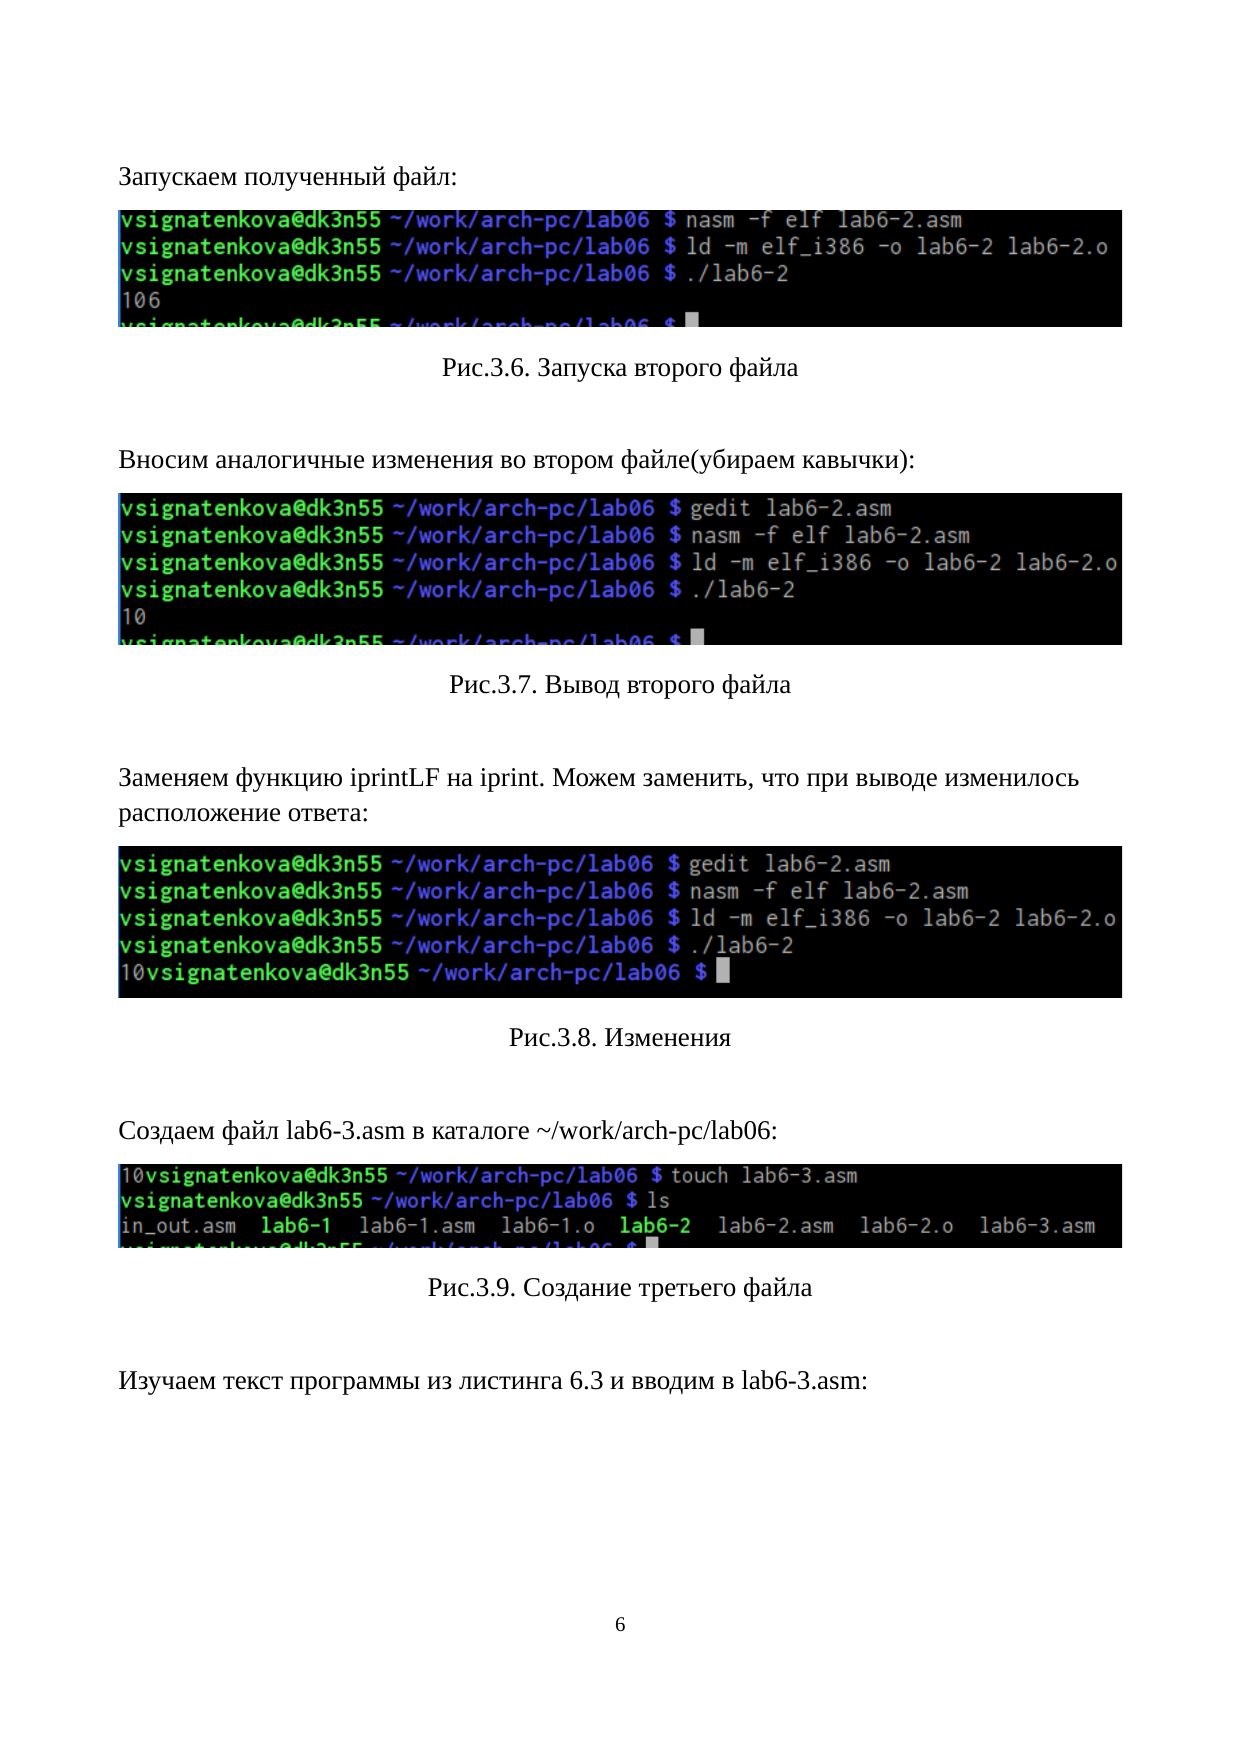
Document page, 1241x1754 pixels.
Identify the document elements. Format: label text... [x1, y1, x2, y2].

text Заменяем функцию iprintLF на iprint. Можем заменить, что при выводе изменилось расположение ответа: [118, 761, 1122, 828]
text Рис.3.6. Запуска второго файла [118, 327, 1122, 382]
text Рис.3.8. Изменения [118, 998, 1122, 1053]
picture [118, 846, 1123, 998]
picture [118, 1164, 1123, 1248]
text Создаем файл lab6-3.asm в каталоге ~/work/arch-pc/lab06: [118, 1114, 1122, 1145]
text Изучаем текст программы из листинга 6.3 и вводим в lab6-3.asm: [118, 1364, 1122, 1395]
text Вносим аналогичные изменения во втором файле(убираем кавычки): [118, 443, 1122, 474]
text Запускаем полученный файл: [118, 160, 1122, 191]
picture [118, 210, 1123, 327]
text Рис.3.9. Создание третьего файла [118, 1248, 1122, 1303]
text Рис.3.7. Вывод второго файла [118, 645, 1122, 699]
picture [118, 493, 1123, 645]
